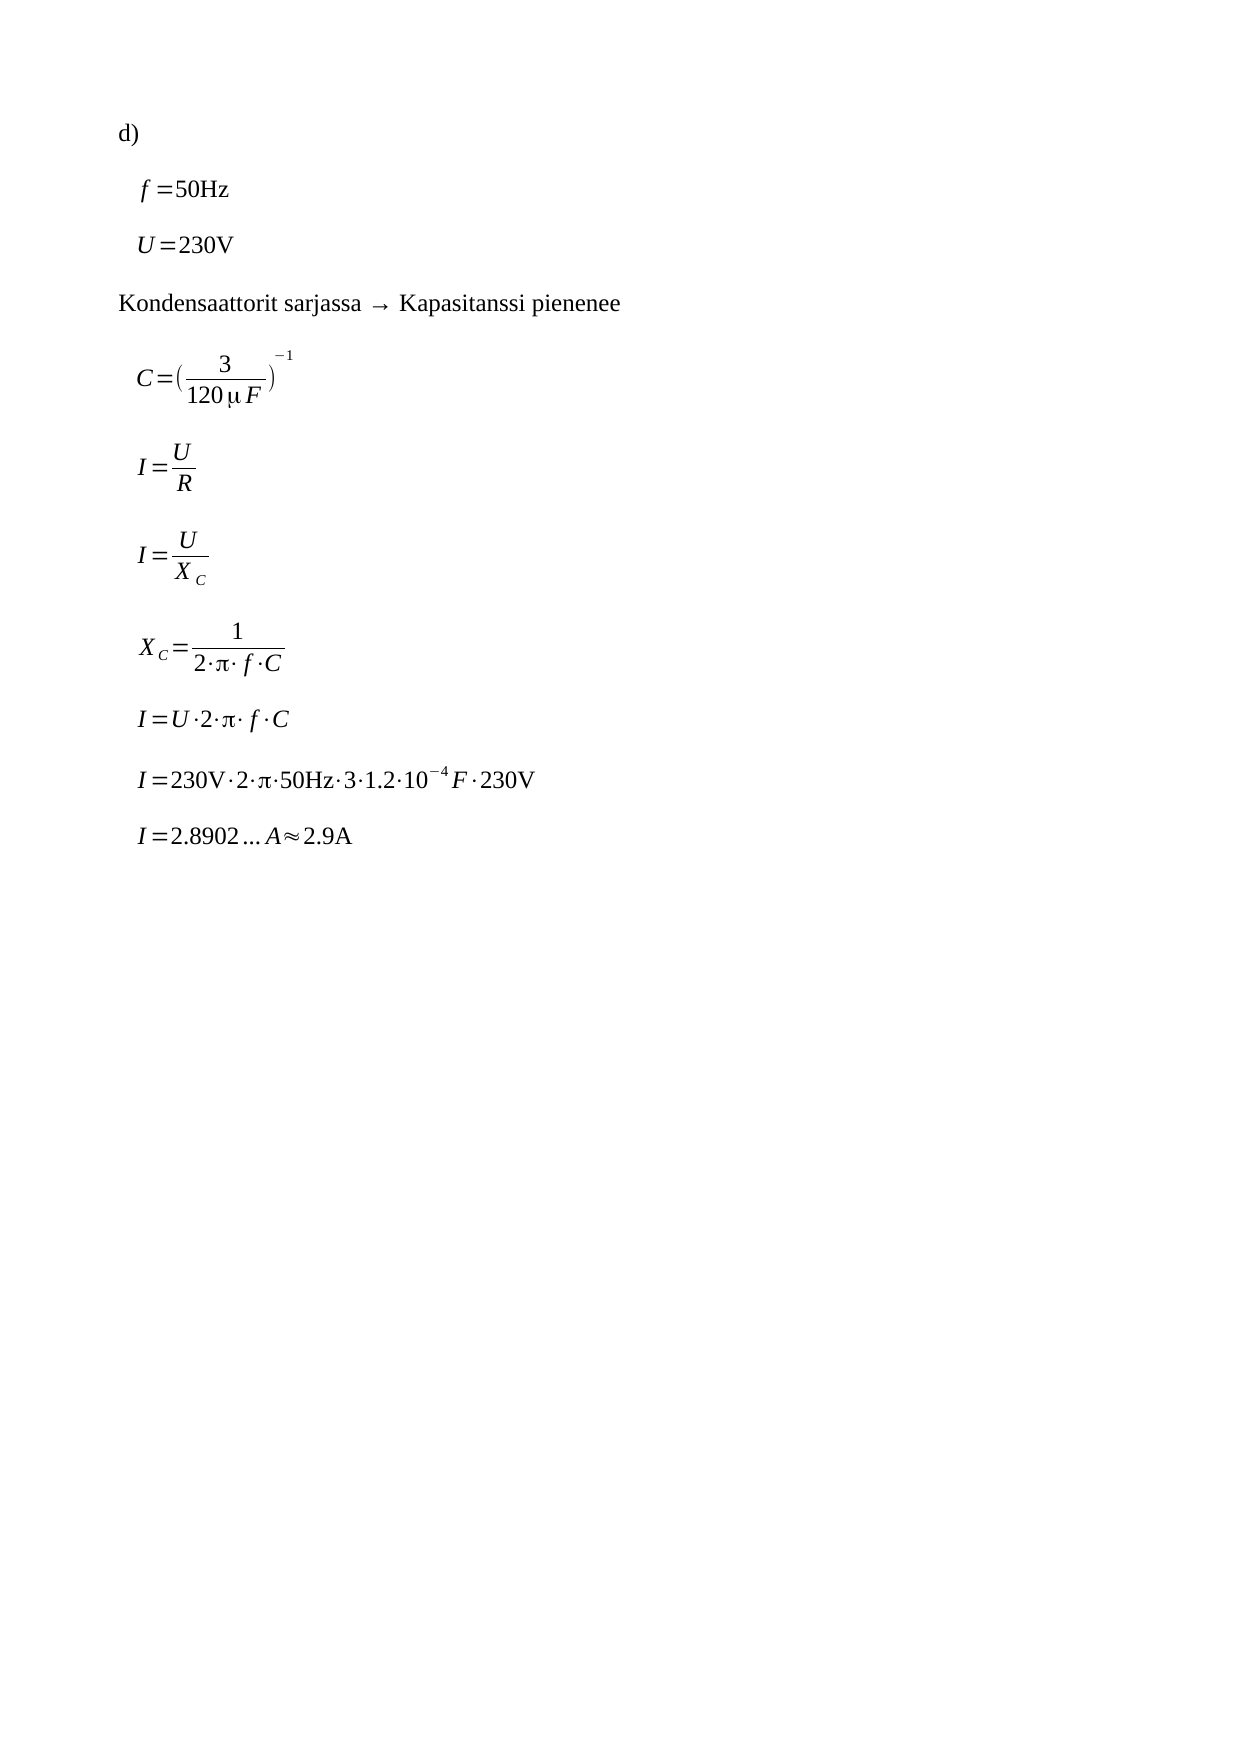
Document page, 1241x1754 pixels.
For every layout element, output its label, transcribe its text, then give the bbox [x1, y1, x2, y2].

text d) [118, 118, 1122, 147]
text Kondensaattorit sarjassa → Kapasitanssi pienenee [118, 288, 1122, 317]
